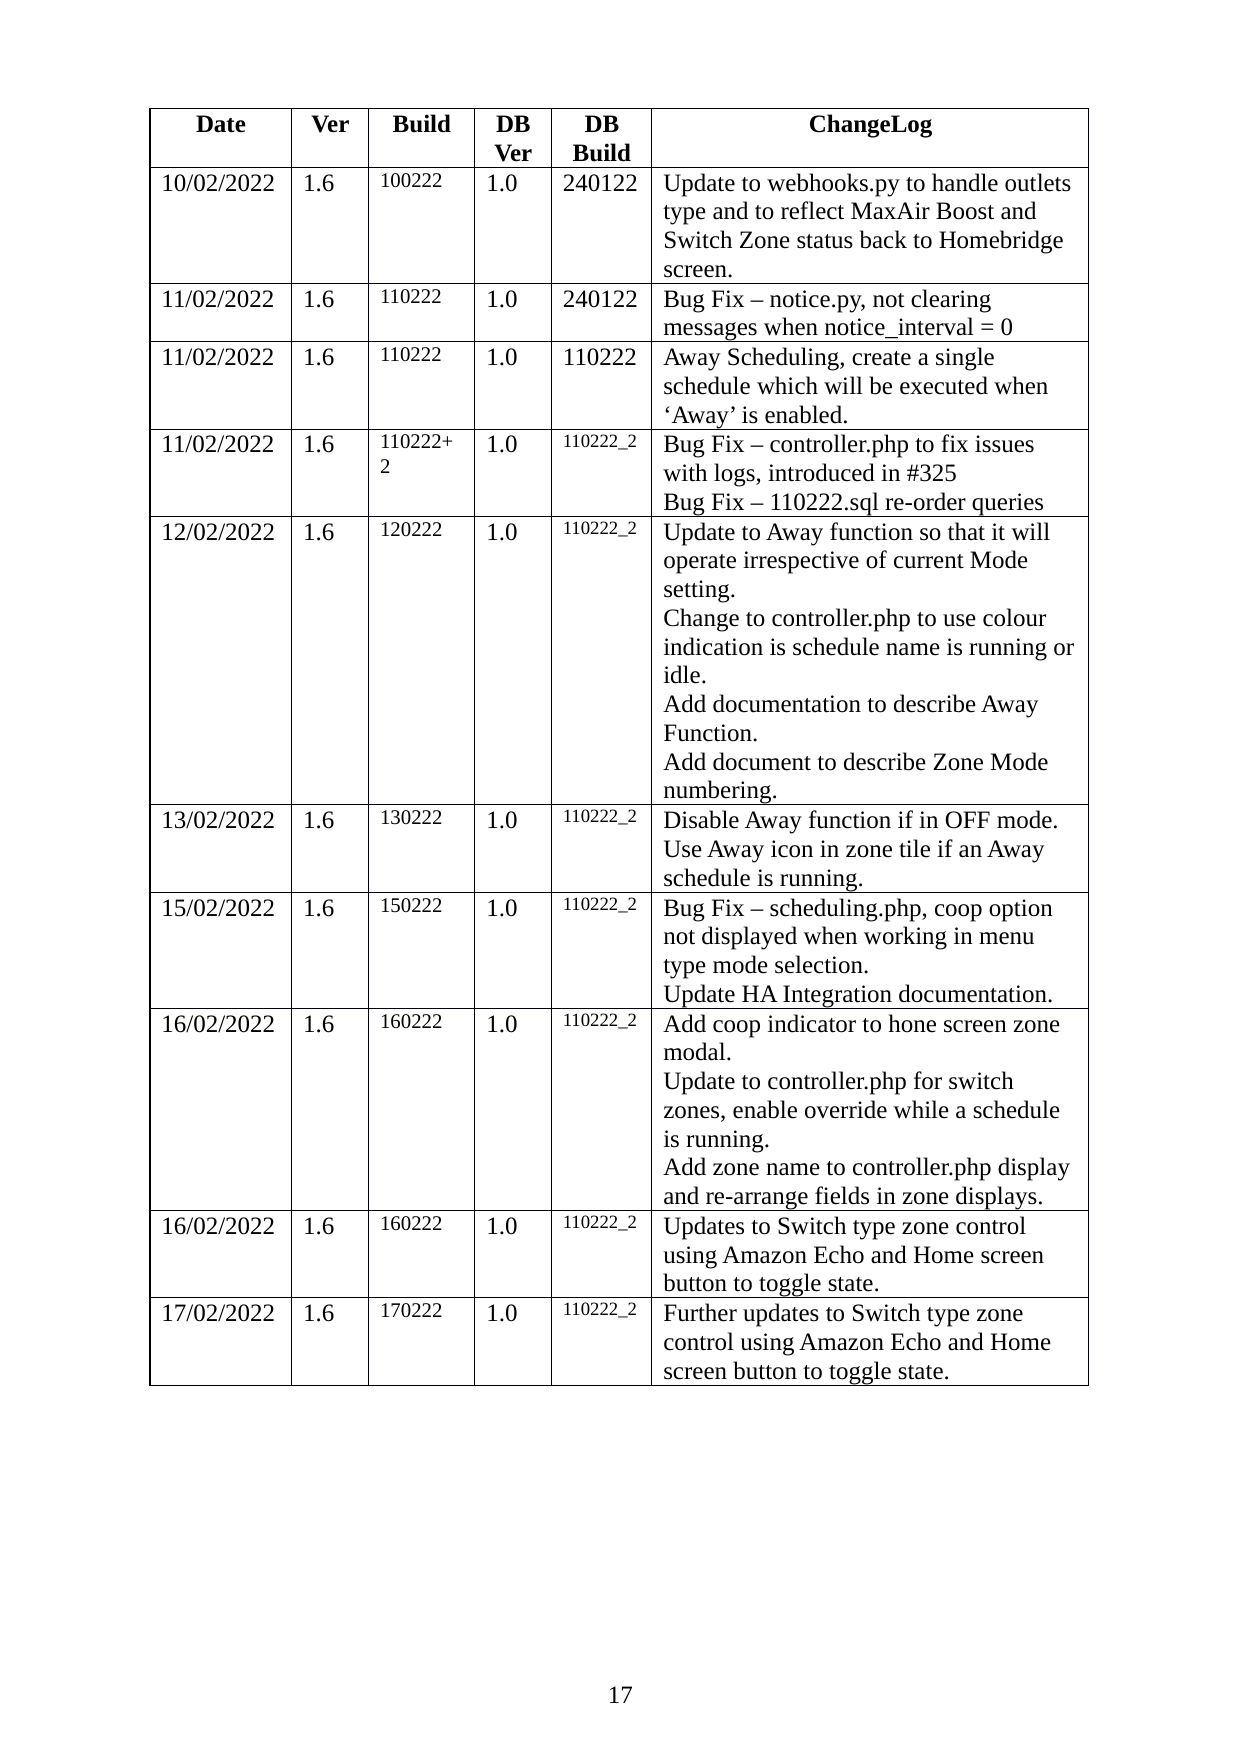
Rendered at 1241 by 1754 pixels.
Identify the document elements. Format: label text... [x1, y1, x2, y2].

table_cell Add coop indicator to hone screen zone modal. Update to controller.php for switch zones, enable override while a schedule is running. Add zone name to controller.php display and re-arrange fields in zone displays. [652, 1009, 1088, 1210]
table_cell 1.6 [292, 1211, 368, 1297]
table_cell Bug Fix – scheduling.php, coop option not displayed when working in menu type mode selection. Update HA Integration documentation. [652, 893, 1088, 1008]
table_cell 12/02/2022 [151, 517, 291, 804]
table_cell 110222_2 [552, 805, 651, 892]
table_cell 1.0 [475, 1211, 551, 1297]
table_cell Update to webhooks.py to handle outlets type and to reflect MaxAir Boost and Switch Zone status back to Homebridge screen. [652, 168, 1088, 283]
table_cell 110222_2 [552, 1211, 651, 1297]
table_cell 110222_2 [552, 1298, 651, 1384]
table_cell Disable Away function if in OFF mode. Use Away icon in zone tile if an Away schedule is running. [652, 805, 1088, 892]
table_cell 240122 [552, 168, 651, 283]
table_cell 1.6 [292, 1009, 368, 1210]
table_cell 100222 [369, 168, 474, 283]
table_cell 1.6 [292, 430, 368, 516]
table_cell 13/02/2022 [151, 805, 291, 892]
table_cell 1.6 [292, 805, 368, 892]
table_cell 1.6 [292, 517, 368, 804]
table_cell 16/02/2022 [151, 1009, 291, 1210]
table_cell 1.0 [475, 517, 551, 804]
table_cell 110222_2 [552, 517, 651, 804]
table_cell 15/02/2022 [151, 893, 291, 1008]
table_cell 110222 [369, 284, 474, 341]
table_header Ver [292, 109, 368, 167]
table_cell Update to Away function so that it will operate irrespective of current Mode setting. Change to controller.php to use colour indication is schedule name is running or idle. Add documentation to describe Away Function. Add document to describe Zone Mode numbering. [652, 517, 1088, 804]
table_cell 1.0 [475, 1009, 551, 1210]
table_header Build [369, 109, 474, 167]
table_cell 1.0 [475, 168, 551, 283]
table_cell 110222+2 [369, 430, 474, 516]
table_cell Updates to Switch type zone control using Amazon Echo and Home screen button to toggle state. [652, 1211, 1088, 1297]
table_cell Further updates to Switch type zone control using Amazon Echo and Home screen button to toggle state. [652, 1298, 1088, 1384]
table_cell 1.0 [475, 284, 551, 341]
table_header ChangeLog [652, 109, 1088, 167]
table_header Date [151, 109, 291, 167]
table_cell 1.0 [475, 430, 551, 516]
table_cell 240122 [552, 284, 651, 341]
table_cell 130222 [369, 805, 474, 892]
table_cell 10/02/2022 [151, 168, 291, 283]
table_cell 11/02/2022 [151, 284, 291, 341]
table_cell 1.6 [292, 1298, 368, 1384]
table_cell 1.6 [292, 168, 368, 283]
table_cell 16/02/2022 [151, 1211, 291, 1297]
table_cell 1.0 [475, 893, 551, 1008]
table_header DB Ver [475, 109, 551, 167]
table_cell 110222_2 [552, 1009, 651, 1210]
table_cell 170222 [369, 1298, 474, 1384]
table_cell 110222_2 [552, 893, 651, 1008]
table_cell 1.6 [292, 893, 368, 1008]
table_cell 17/02/2022 [151, 1298, 291, 1384]
table_cell 110222_2 [552, 430, 651, 516]
table_cell 150222 [369, 893, 474, 1008]
table_cell 1.0 [475, 805, 551, 892]
table_cell 1.6 [292, 284, 368, 341]
table_cell 110222 [552, 342, 651, 428]
table_cell 160222 [369, 1211, 474, 1297]
table_cell 110222 [369, 342, 474, 428]
table_cell 11/02/2022 [151, 342, 291, 428]
table_cell 120222 [369, 517, 474, 804]
table_cell 1.6 [292, 342, 368, 428]
table_cell Bug Fix – notice.py, not clearing messages when notice_interval = 0 [652, 284, 1088, 341]
table_cell 1.0 [475, 1298, 551, 1384]
table_cell 160222 [369, 1009, 474, 1210]
table_header DB Build [552, 109, 651, 167]
table_cell 1.0 [475, 342, 551, 428]
table_cell 11/02/2022 [151, 430, 291, 516]
table_cell Away Scheduling, create a single schedule which will be executed when ‘Away’ is enabled. [652, 342, 1088, 428]
table_cell Bug Fix – controller.php to fix issues with logs, introduced in #325 Bug Fix – 110222.sql re-order queries [652, 430, 1088, 516]
